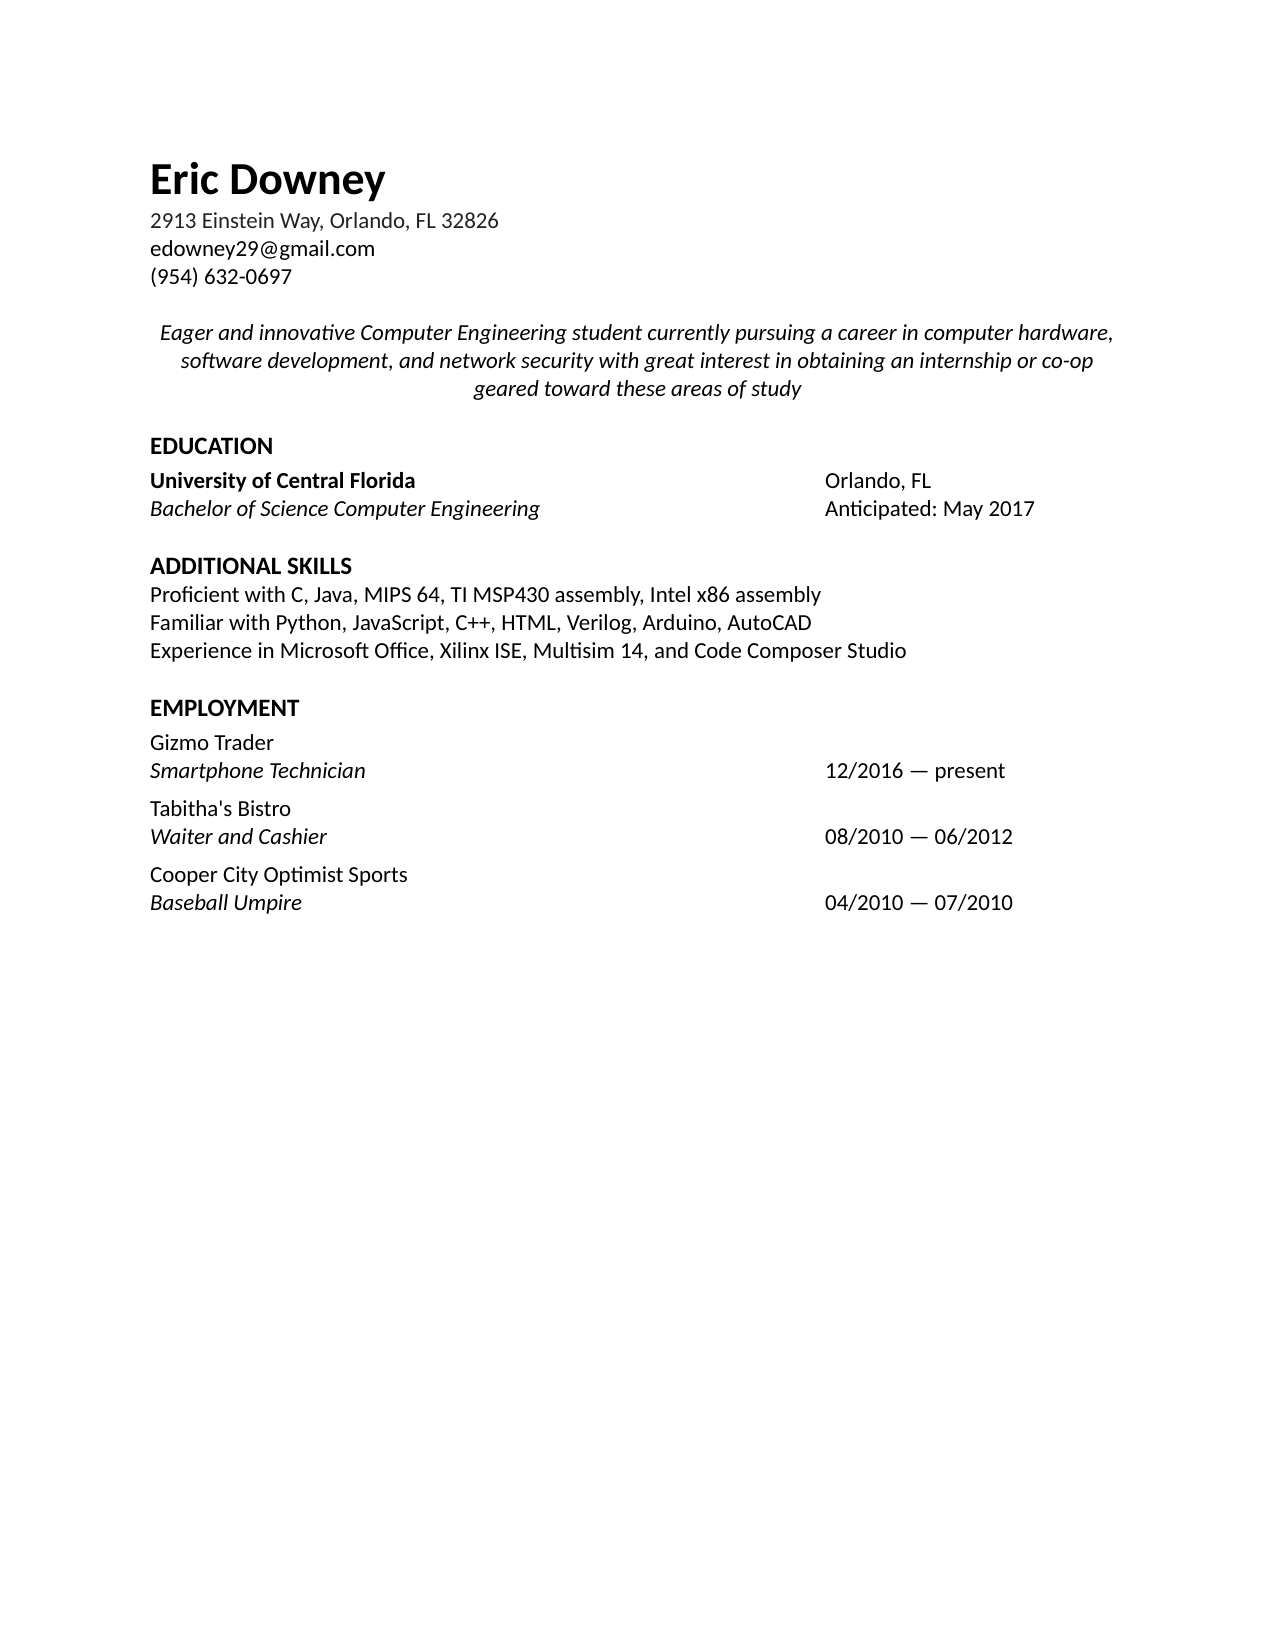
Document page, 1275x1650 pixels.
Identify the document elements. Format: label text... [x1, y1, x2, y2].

text (954) 632-0697 [150, 262, 1125, 290]
list Proficient with C, Java, MIPS 64, TI MSP430 assembly, Intel x86 assembly [150, 580, 1125, 608]
text Eric Downey [150, 150, 1125, 206]
list Gizmo Trader [150, 728, 1125, 756]
text Bachelor of Science Computer Engineering Anticipated: May 2017 [150, 494, 1125, 522]
text University of Central Florida Orlando, FL [150, 466, 1125, 494]
text Smartphone Technician 12/2016 — present [150, 756, 1125, 784]
list Experience in Microsoft Office, Xilinx ISE, Multisim 14, and Code Composer Studio [150, 636, 1125, 664]
text Waiter and Cashier 08/2010 — 06/2012 [150, 822, 1125, 850]
text edowney29@gmail.com [150, 234, 1125, 262]
text 2913 Einstein Way, Orlando, FL 32826 [150, 206, 1125, 234]
text EMPLOYMENT [150, 692, 1125, 723]
list Familiar with Python, JavaScript, C++, HTML, Verilog, Arduino, AutoCAD [150, 608, 1125, 636]
list Cooper City Optimist Sports [150, 861, 1125, 888]
text Eager and innovative Computer Engineering student currently pursuing a career in computer hardware, software development, and network security with great interest in obtaining an internship or co-op geared toward these areas of study [150, 318, 1125, 402]
text ADDITIONAL SKILLS [150, 550, 1125, 580]
text EDUCATION [150, 430, 1125, 461]
list Tabitha's Bistro [150, 794, 1125, 822]
text Baseball Umpire 04/2010 — 07/2010 [150, 888, 1125, 917]
